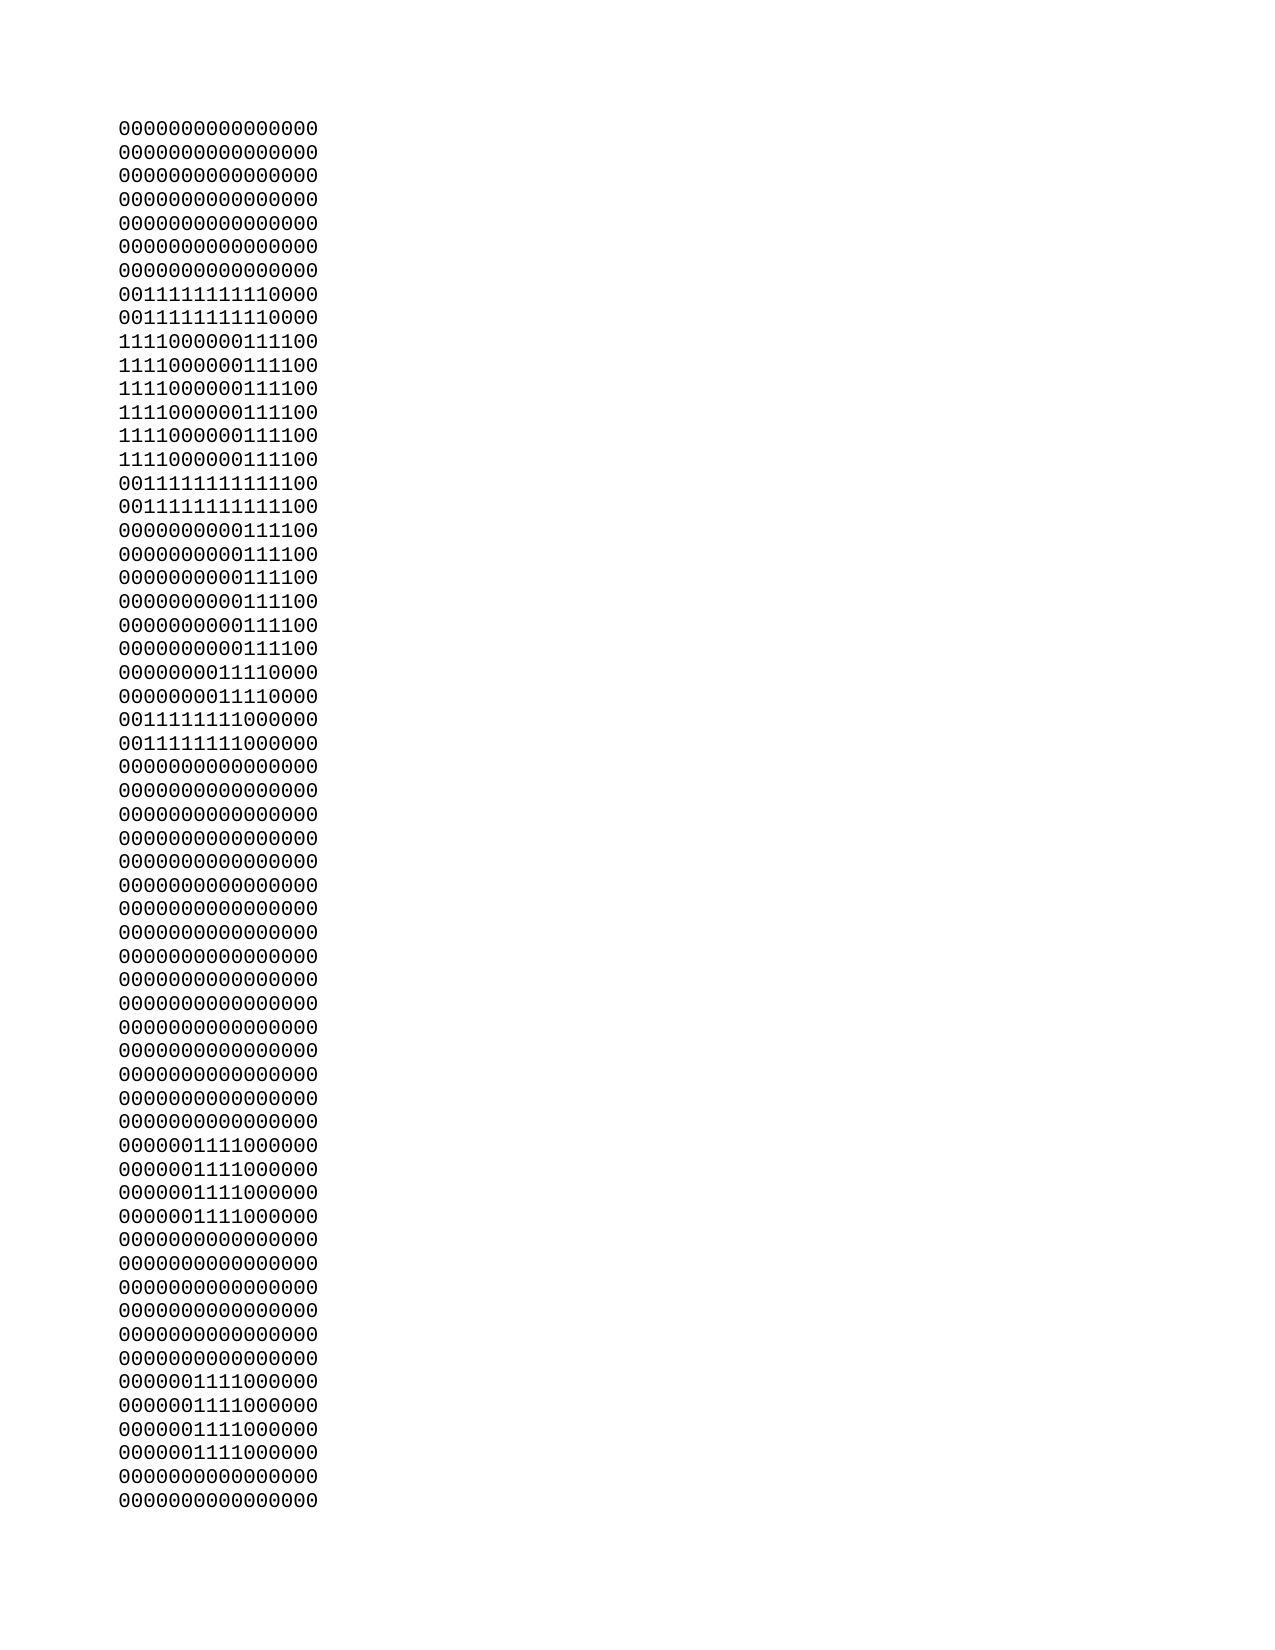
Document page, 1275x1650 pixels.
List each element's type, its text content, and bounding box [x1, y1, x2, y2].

text 0011111111110000 [118, 307, 1157, 331]
text 0000001111000000 [118, 1135, 1157, 1158]
text 0000000000000000 [118, 142, 1157, 165]
text 0011111111000000 [118, 709, 1157, 733]
text 0000000011110000 [118, 686, 1157, 709]
text 0000000011110000 [118, 662, 1157, 686]
text 0000000000000000 [118, 213, 1157, 236]
text 0000000000000000 [118, 851, 1157, 875]
text 0011111111111100 [118, 496, 1157, 520]
text 0000000000111100 [118, 615, 1157, 638]
text 0000000000000000 [118, 165, 1157, 189]
text 0000000000000000 [118, 780, 1157, 804]
text 0000000000000000 [118, 1277, 1157, 1300]
text 0000000000000000 [118, 1040, 1157, 1064]
text 0000001111000000 [118, 1158, 1157, 1182]
text 0011111111111100 [118, 473, 1157, 496]
text 1111000000111100 [118, 378, 1157, 402]
text 0000000000111100 [118, 638, 1157, 662]
text 0000000000000000 [118, 1348, 1157, 1371]
text 1111000000111100 [118, 354, 1157, 378]
text 0000000000000000 [118, 804, 1157, 827]
text 1111000000111100 [118, 402, 1157, 426]
text 0000000000000000 [118, 922, 1157, 946]
text 0000001111000000 [118, 1206, 1157, 1229]
text 0011111111000000 [118, 733, 1157, 757]
text 0000000000000000 [118, 1300, 1157, 1324]
text 1111000000111100 [118, 449, 1157, 473]
text 0000000000000000 [118, 1253, 1157, 1277]
text 0000000000000000 [118, 1229, 1157, 1253]
text 0000001111000000 [118, 1442, 1157, 1466]
text 1111000000111100 [118, 426, 1157, 449]
text 0000001111000000 [118, 1419, 1157, 1442]
text 0000001111000000 [118, 1182, 1157, 1206]
text 0000000000000000 [118, 1489, 1157, 1513]
text 0000000000000000 [118, 969, 1157, 993]
text 0000000000000000 [118, 1088, 1157, 1111]
text 0000000000000000 [118, 1064, 1157, 1088]
text 0000000000000000 [118, 898, 1157, 922]
text 0000001111000000 [118, 1395, 1157, 1419]
text 0000000000000000 [118, 189, 1157, 213]
text 0011111111110000 [118, 284, 1157, 307]
text 0000001111000000 [118, 1371, 1157, 1395]
text 0000000000000000 [118, 993, 1157, 1017]
text 0000000000111100 [118, 520, 1157, 544]
text 0000000000111100 [118, 591, 1157, 615]
text 0000000000111100 [118, 567, 1157, 591]
text 1111000000111100 [118, 331, 1157, 354]
text 0000000000000000 [118, 875, 1157, 898]
text 0000000000000000 [118, 827, 1157, 851]
text 0000000000000000 [118, 946, 1157, 969]
text 0000000000000000 [118, 757, 1157, 780]
text 0000000000000000 [118, 236, 1157, 260]
text 0000000000000000 [118, 1017, 1157, 1040]
text 0000000000000000 [118, 118, 1157, 142]
text 0000000000000000 [118, 1324, 1157, 1348]
text 0000000000111100 [118, 544, 1157, 567]
text 0000000000000000 [118, 260, 1157, 284]
text 0000000000000000 [118, 1466, 1157, 1489]
text 0000000000000000 [118, 1111, 1157, 1135]
